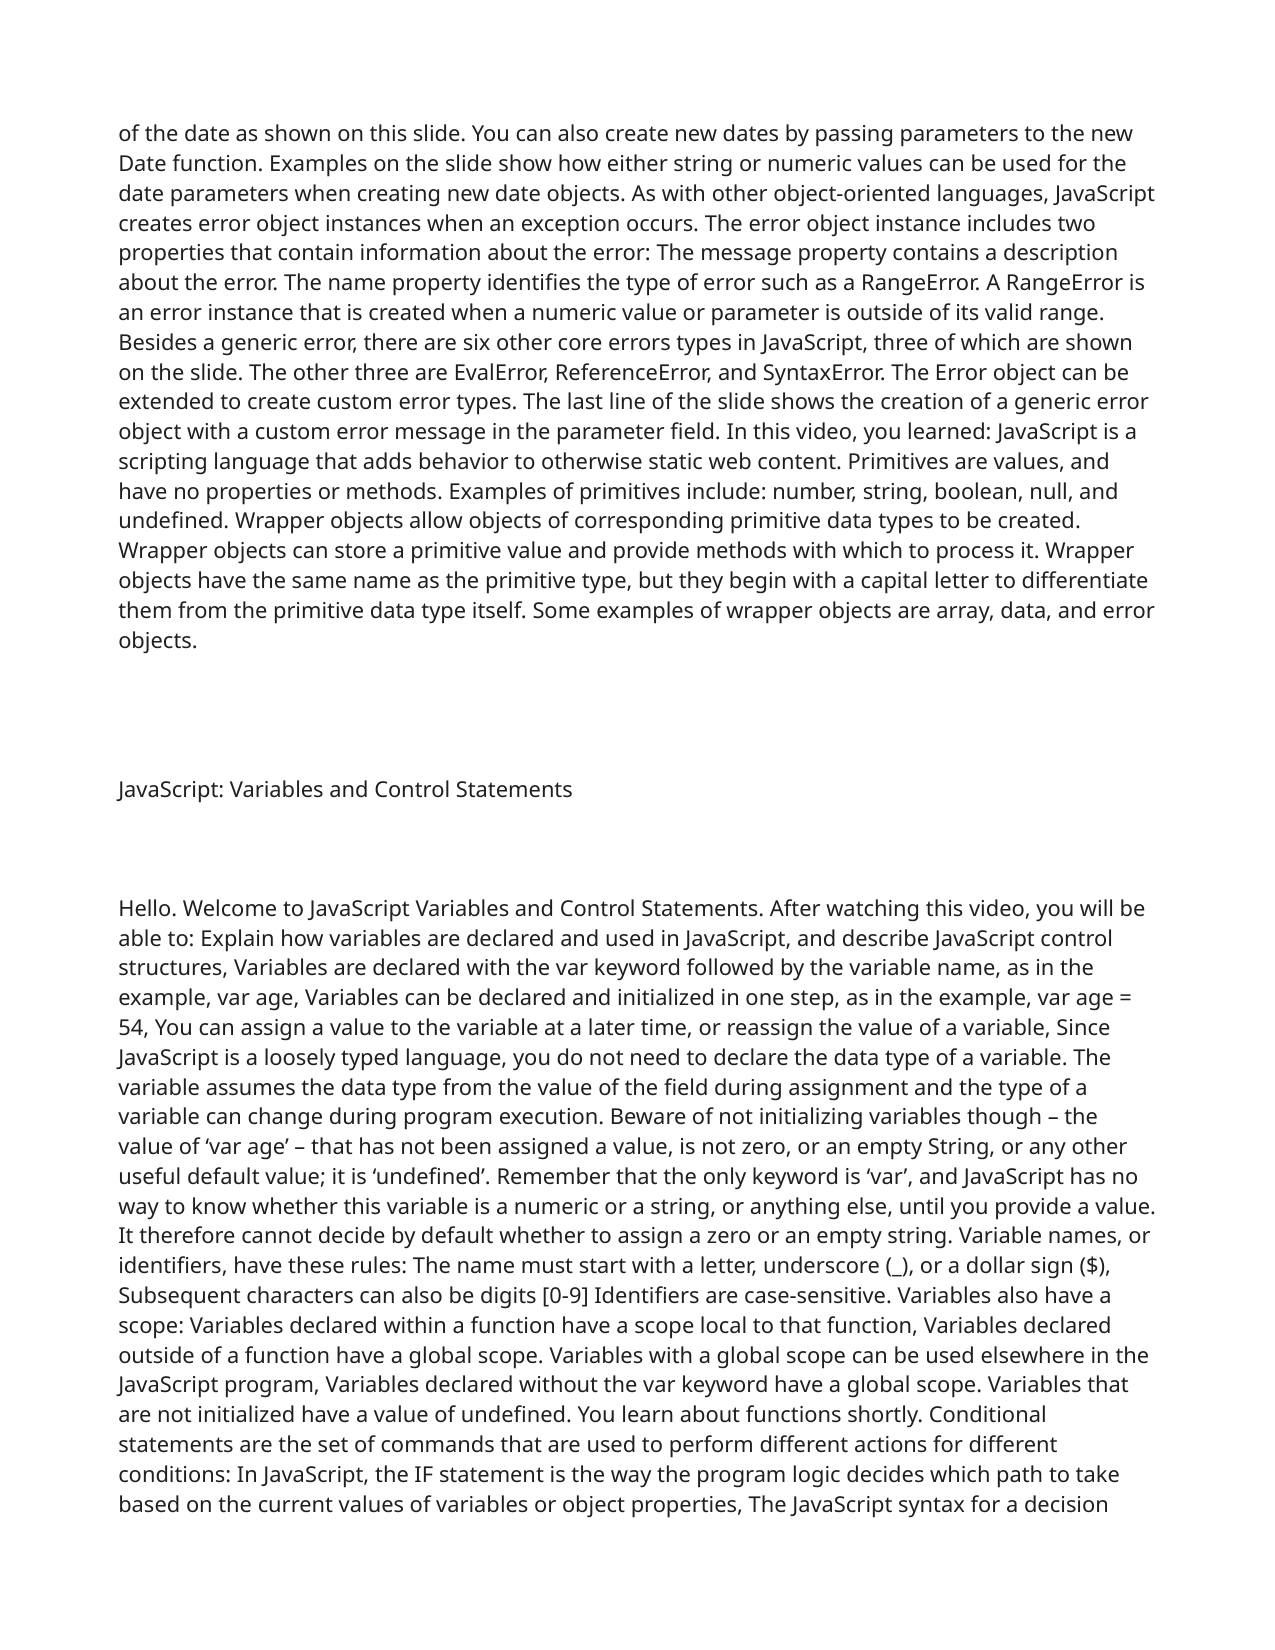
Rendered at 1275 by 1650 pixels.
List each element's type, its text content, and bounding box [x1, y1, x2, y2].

text Hello. Welcome to JavaScript Variables and Control Statements. After watching this video, you will be able to: Explain how variables are declared and used in JavaScript, and describe JavaScript control structures, Variables are declared with the var keyword followed by the variable name, as in the example, var age, Variables can be declared and initialized in one step, as in the example, var age = 54, You can assign a value to the variable at a later time, or reassign the value of a variable, Since JavaScript is a loosely typed language, you do not need to declare the data type of a variable. The variable assumes the data type from the value of the field during assignment and the type of a variable can change during program execution. Beware of not initializing variables though – the value of ‘var age’ – that has not been assigned a value, is not zero, or an empty String, or any other useful default value; it is ‘undefined’. Remember that the only keyword is ‘var’, and JavaScript has no way to know whether this variable is a numeric or a string, or anything else, until you provide a value. It therefore cannot decide by default whether to assign a zero or an empty string. Variable names, or identifiers, have these rules: The name must start with a letter, underscore (_), or a dollar sign ($), Subsequent characters can also be digits [0-9] Identifiers are case-sensitive. Variables also have a scope: Variables declared within a function have a scope local to that function, Variables declared outside of a function have a global scope. Variables with a global scope can be used elsewhere in the JavaScript program, Variables declared without the var keyword have a global scope. Variables that are not initialized have a value of undefined. You learn about functions shortly. Conditional statements are the set of commands that are used to perform different actions for different conditions: In JavaScript, the IF statement is the way the program logic decides which path to take based on the current values of variables or object properties, The JavaScript syntax for a decision [118, 893, 1157, 1518]
text of the date as shown on this slide. You can also create new dates by passing parameters to the new Date function. Examples on the slide show how either string or numeric values can be used for the date parameters when creating new date objects. As with other object-oriented languages, JavaScript creates error object instances when an exception occurs. The error object instance includes two properties that contain information about the error: The message property contains a description about the error. The name property identifies the type of error such as a RangeError. A RangeError is an error instance that is created when a numeric value or parameter is outside of its valid range. Besides a generic error, there are six other core errors types in JavaScript, three of which are shown on the slide. The other three are EvalError, ReferenceError, and SyntaxError. The Error object can be extended to create custom error types. The last line of the slide shows the creation of a generic error object with a custom error message in the parameter field. In this video, you learned: JavaScript is a scripting language that adds behavior to otherwise static web content. Primitives are values, and have no properties or methods. Examples of primitives include: number, string, boolean, null, and undefined. Wrapper objects allow objects of corresponding primitive data types to be created. Wrapper objects can store a primitive value and provide methods with which to process it. Wrapper objects have the same name as the primitive type, but they begin with a capital letter to differentiate them from the primitive data type itself. Some examples of wrapper objects are array, data, and error objects. [118, 118, 1157, 654]
text JavaScript: Variables and Control Statements [118, 773, 1157, 803]
